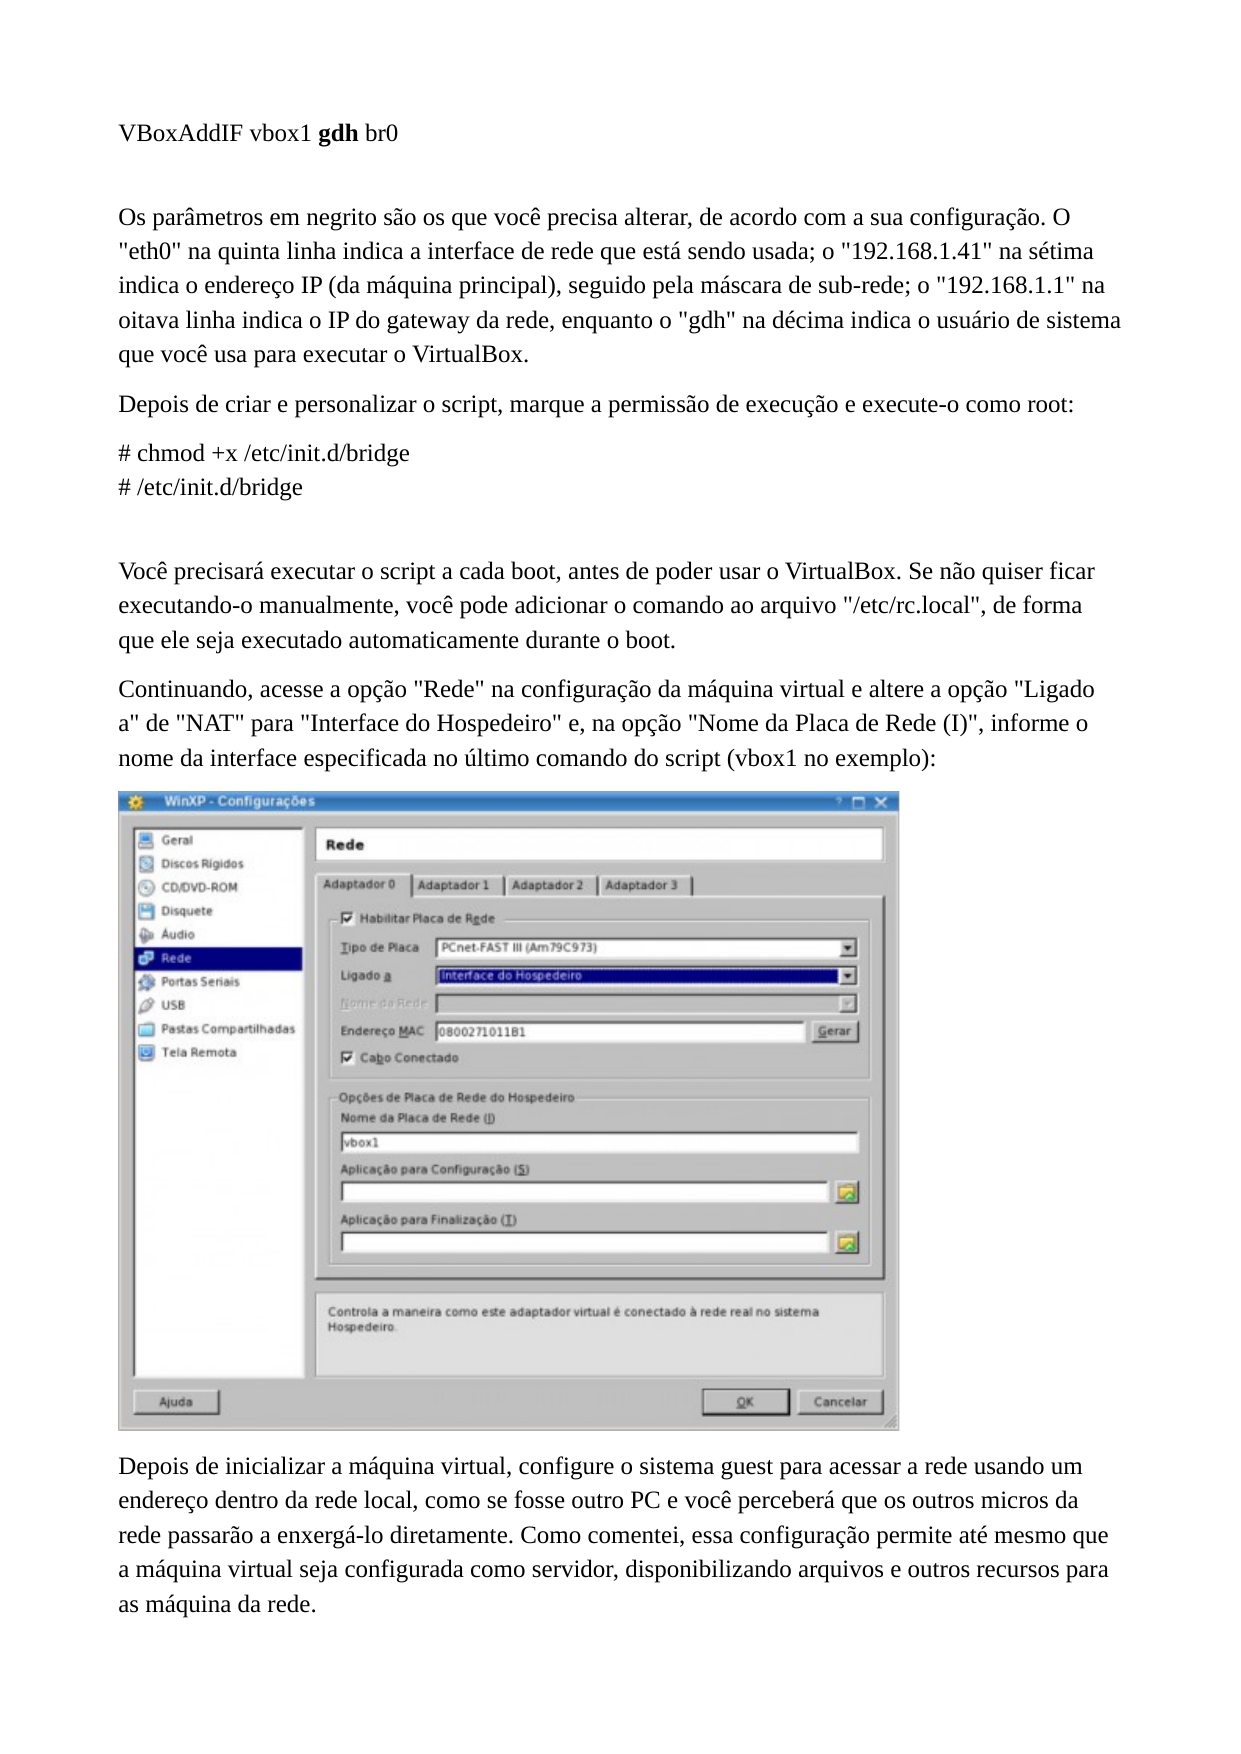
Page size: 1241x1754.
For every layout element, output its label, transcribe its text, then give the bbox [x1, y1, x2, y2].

text Os parâmetros em negrito são os que você precisa alterar, de acordo com a sua configuração. O "eth0" na quinta linha indica a interface de rede que está sendo usada; o "192.168.1.41" na sétima indica o endereço IP (da máquina principal), seguido pela máscara de sub-rede; o "192.168.1.1" na oitava linha indica o IP do gateway da rede, enquanto o "gdh" na décima indica o usuário de sistema que você usa para executar o VirtualBox. [118, 202, 1122, 368]
text # chmod +x /etc/init.d/bridge # /etc/init.d/bridge [118, 438, 1122, 501]
text Depois de criar e personalizar o script, marque a permissão de execução e execute-o como root: [118, 389, 1122, 417]
text Depois de inicializar a máquina virtual, configure o sistema guest para acessar a rede usando um endereço dentro da rede local, como se fosse outro PC e você perceberá que os outros micros da rede passarão a enxergá-lo diretamente. Como comentei, essa configuração permite até mesmo que a máquina virtual seja configurada como servidor, disponibilizando arquivos e outros recursos para as máquina da rede. [118, 1451, 1122, 1618]
text VBoxAddIF vbox1 gdh br0 [118, 118, 1122, 147]
text Continuando, acesse a opção "Rede" na configuração da máquina virtual e altere a opção "Ligado a" de "NAT" para "Interface do Hospedeiro" e, na opção "Nome da Placa de Rede (I)", informe o nome da interface especificada no último comando do script (vbox1 no exemplo): [118, 674, 1122, 771]
text Você precisará executar o script a cada boot, antes de poder usar o VirtualBox. Se não quiser ficar executando-o manualmente, você pode adicionar o comando ao arquivo "/etc/rc.local", de forma que ele seja executado automaticamente durante o boot. [118, 556, 1122, 653]
picture [118, 791, 900, 1431]
